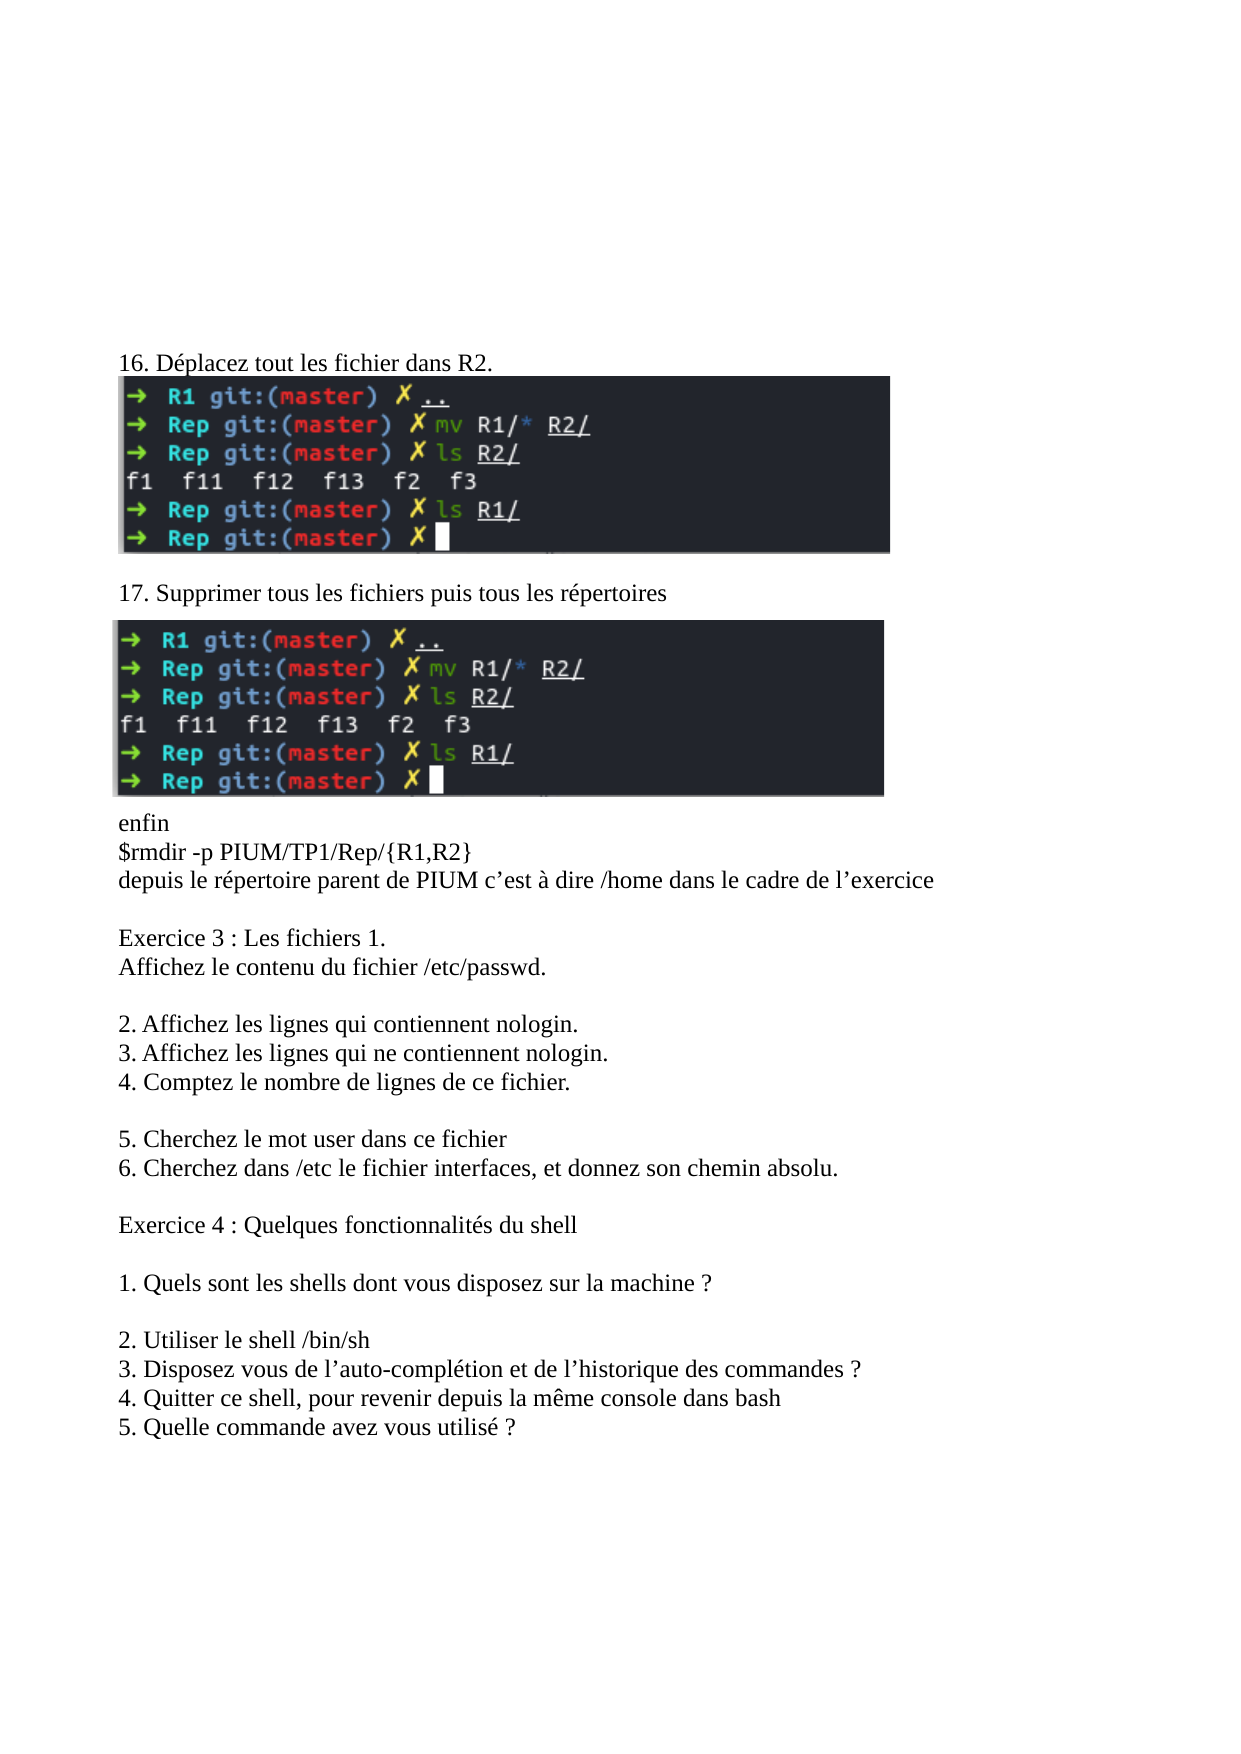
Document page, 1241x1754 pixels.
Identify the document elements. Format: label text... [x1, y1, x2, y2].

text 1. Quels sont les shells dont vous disposez sur la machine ? [118, 1268, 1122, 1297]
text 2. Utiliser le shell /bin/sh [118, 1326, 1122, 1354]
text 2. Affichez les lignes qui contiennent nologin. [118, 1009, 1122, 1038]
text Exercice 3 : Les fichiers 1. [118, 923, 1122, 952]
text 3. Disposez vous de l’auto-complétion et de l’historique des commandes ? [118, 1354, 1122, 1383]
text 4. Comptez le nombre de lignes de ce fichier. [118, 1067, 1122, 1096]
picture [112, 620, 885, 797]
text depuis le répertoire parent de PIUM c’est à dire /home dans le cadre de l’exercice [118, 866, 1122, 894]
text 3. Affichez les lignes qui ne contiennent nologin. [118, 1038, 1122, 1067]
text $rmdir -p PIUM/TP1/Rep/{R1,R2} [118, 837, 1122, 866]
picture [118, 376, 890, 554]
text 4. Quitter ce shell, pour revenir depuis la même console dans bash [118, 1383, 1122, 1412]
text 5. Cherchez le mot user dans ce fichier [118, 1124, 1122, 1153]
text 17. Supprimer tous les fichiers puis tous les répertoires [118, 578, 1122, 607]
text 16. Déplacez tout les fichier dans R2. [118, 348, 1122, 377]
text 6. Cherchez dans /etc le fichier interfaces, et donnez son chemin absolu. [118, 1153, 1122, 1182]
text enfin [118, 808, 1122, 837]
text 5. Quelle commande avez vous utilisé ? [118, 1412, 1122, 1441]
text Exercice 4 : Quelques fonctionnalités du shell [118, 1211, 1122, 1239]
text Affichez le contenu du fichier /etc/passwd. [118, 952, 1122, 981]
